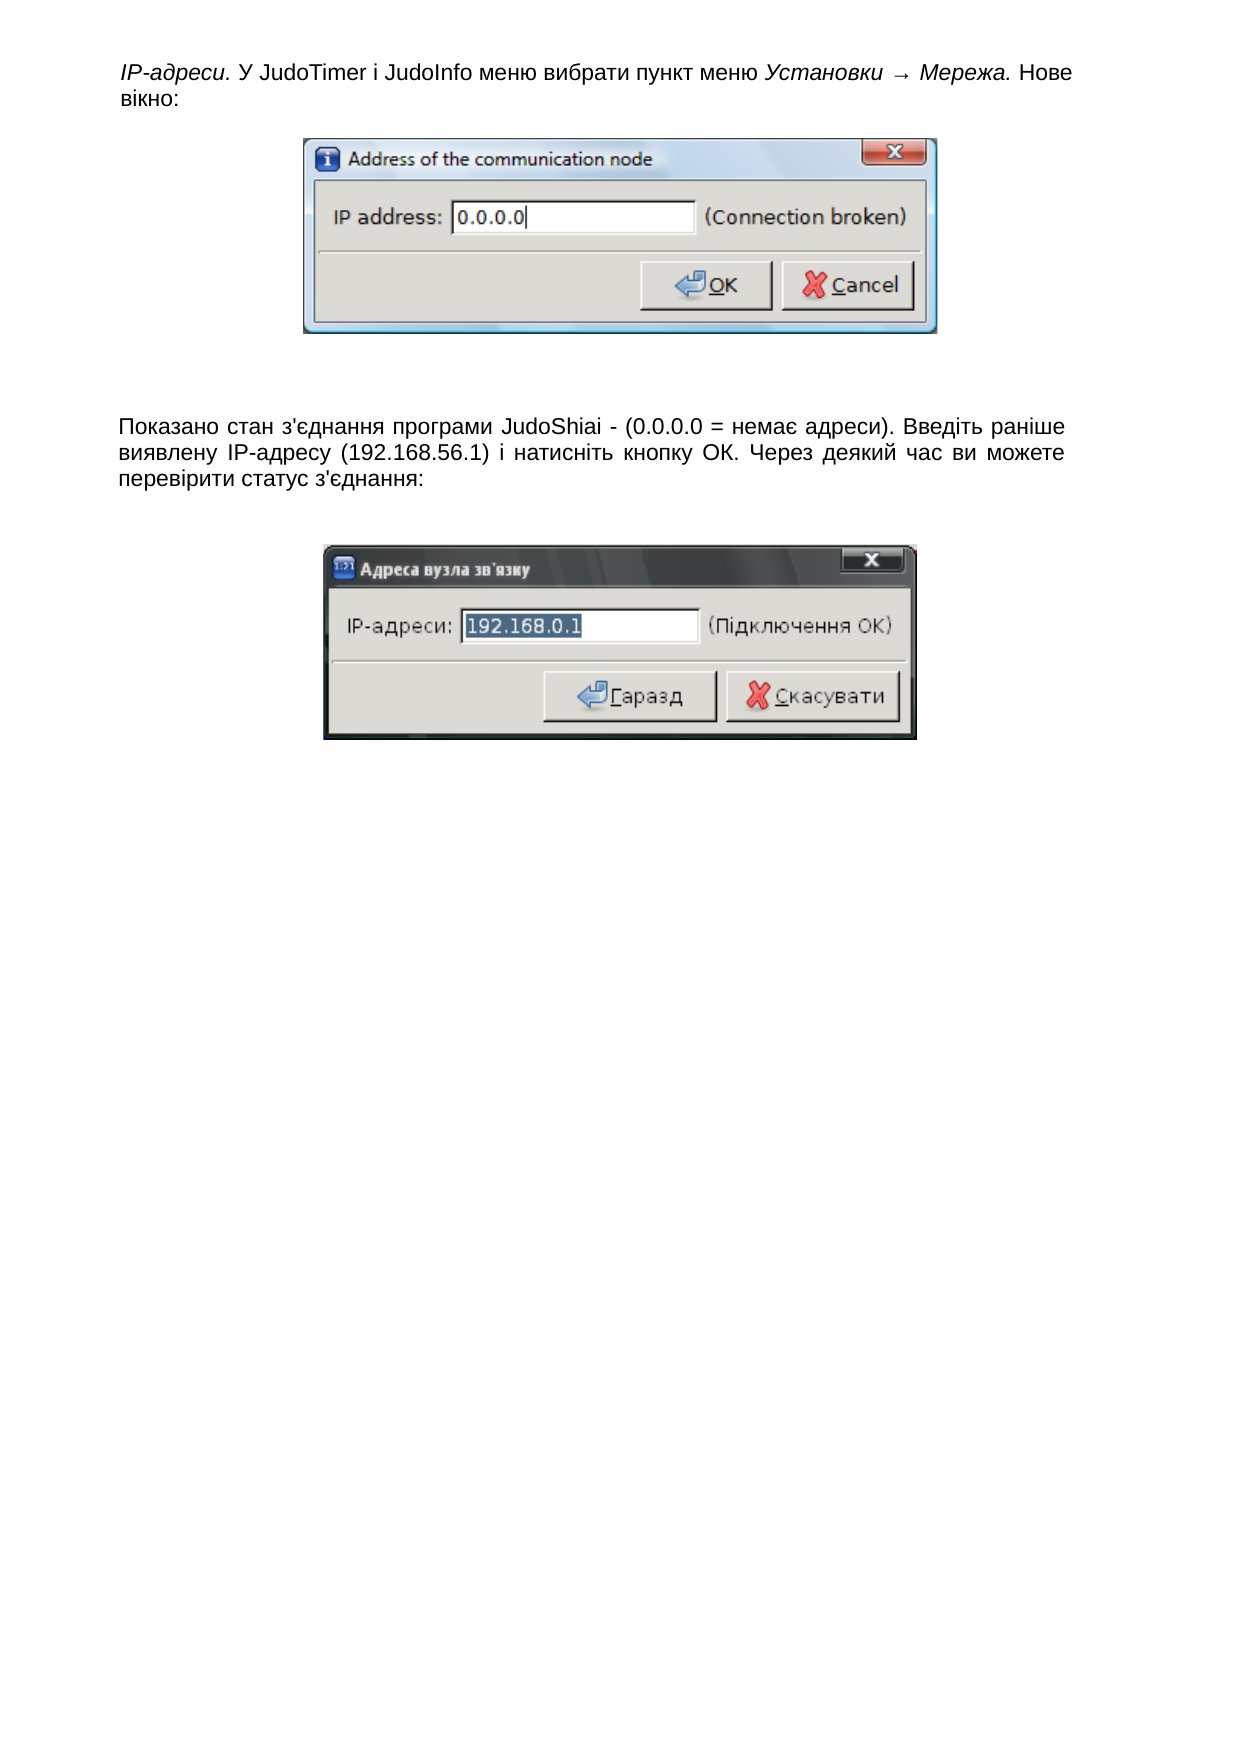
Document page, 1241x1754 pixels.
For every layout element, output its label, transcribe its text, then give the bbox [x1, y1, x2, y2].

picture [303, 138, 938, 334]
text Показано стан з'єднання програми JudoShiai - (0.0.0.0 = немає адреси). Введіть раніше виявлену IP-адресу (192.168.56.1) і натисніть кнопку ОК. Через деякий час ви можете перевірити статус з'єднання: [118, 413, 1066, 491]
picture [323, 544, 917, 740]
text IP-адреси. У JudoTimer і JudoInfo меню вибрати пункт меню Установки → Мережа. Нове вікно: [120, 59, 1084, 111]
